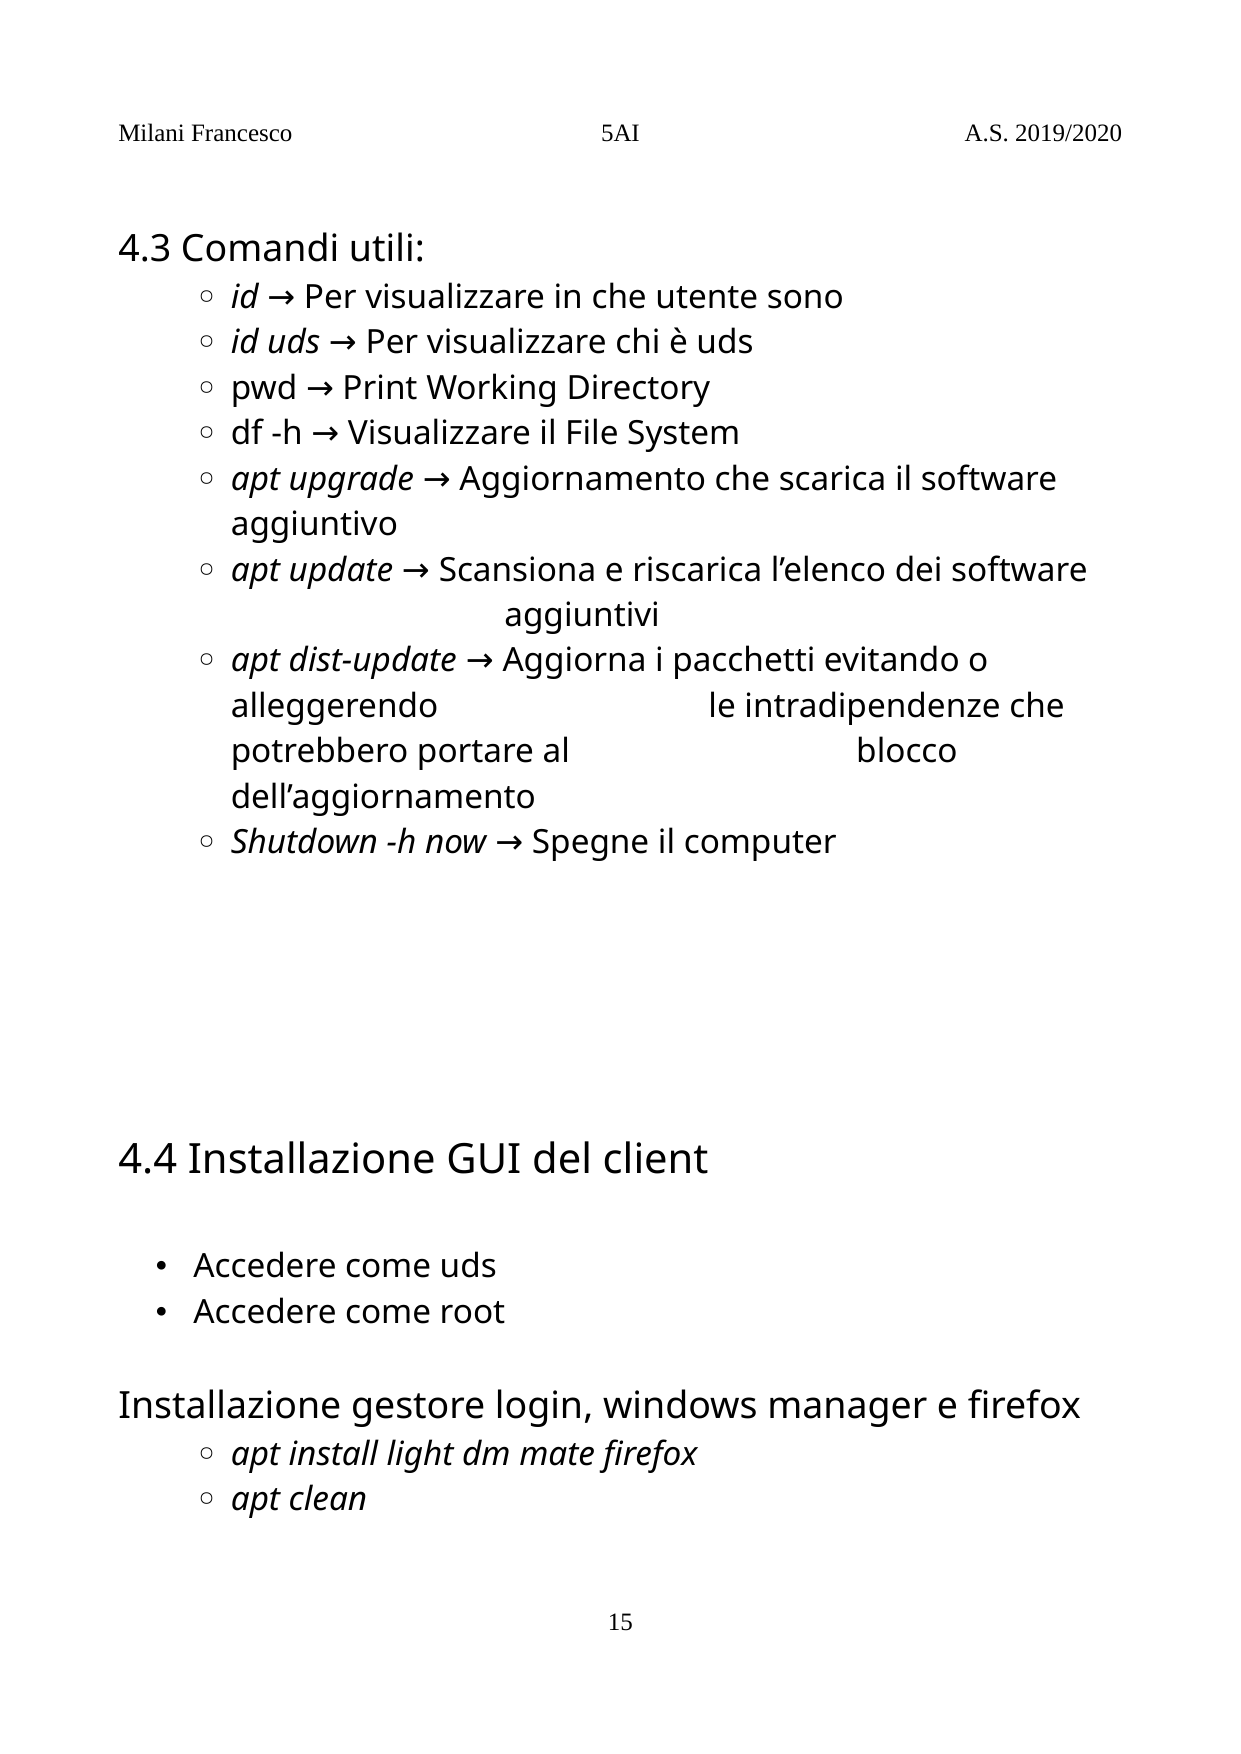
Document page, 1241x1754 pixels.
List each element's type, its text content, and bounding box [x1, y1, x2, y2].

list apt clean [193, 1475, 1122, 1520]
list id → Per visualizzare in che utente sono [193, 273, 1122, 318]
text Installazione gestore login, windows manager e firefox [118, 1378, 1122, 1429]
list apt dist-update → Aggiorna i pacchetti evitando o alleggerendo le intradipendenze che potrebbero portare al blocco dell’aggiornamento [193, 636, 1122, 818]
list pwd → Print Working Directory [193, 364, 1122, 409]
text 4.4 Installazione GUI del client [118, 1129, 1122, 1185]
list apt upgrade → Aggiornamento che scarica il software aggiuntivo [193, 454, 1122, 545]
list Accedere come root [156, 1288, 1122, 1333]
list id uds → Per visualizzare chi è uds [193, 318, 1122, 364]
list Shutdown -h now → Spegne il computer [193, 818, 1122, 863]
list Accedere come uds [156, 1242, 1122, 1288]
list apt update → Scansiona e riscarica l’elenco dei software aggiuntivi [193, 545, 1122, 636]
list df -h → Visualizzare il File System [193, 409, 1122, 454]
text 4.3 Comandi utili: [118, 222, 1122, 273]
list apt install light dm mate firefox [193, 1429, 1122, 1475]
